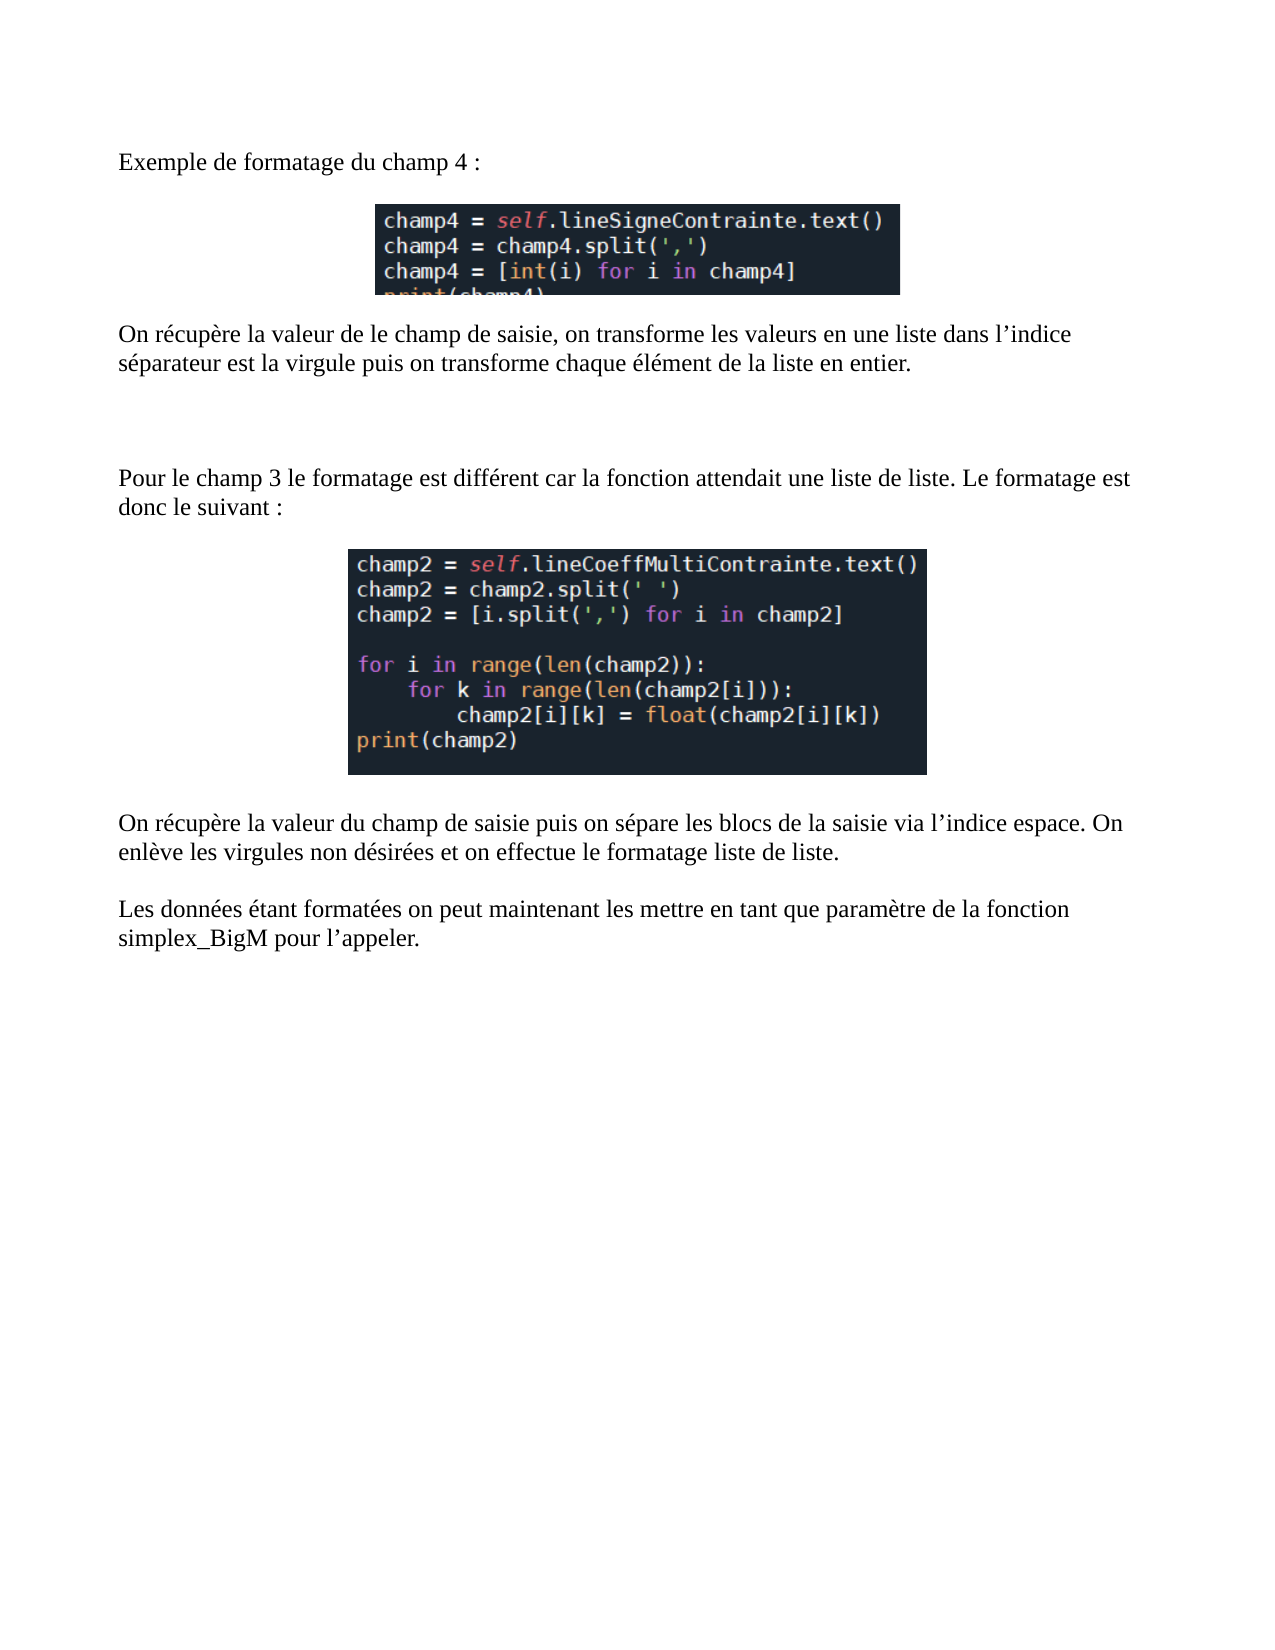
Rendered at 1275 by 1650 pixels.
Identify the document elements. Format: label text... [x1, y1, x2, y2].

text On récupère la valeur de le champ de saisie, on transforme les valeurs en une liste dans l’indice séparateur est la virgule puis on transforme chaque élément de la liste en entier. [118, 319, 1157, 377]
text Les données étant formatées on peut maintenant les mettre en tant que paramètre de la fonction simplex_BigM pour l’appeler. [118, 894, 1157, 952]
text On récupère la valeur du champ de saisie puis on sépare les blocs de la saisie via l’indice espace. On enlève les virgules non désirées et on effectue le formatage liste de liste. [118, 808, 1157, 866]
text Pour le champ 3 le formatage est différent car la fonction attendait une liste de liste. Le formatage est donc le suivant : [118, 463, 1157, 521]
picture [375, 204, 901, 295]
text Exemple de formatage du champ 4 : [118, 147, 1157, 176]
picture [348, 549, 927, 775]
